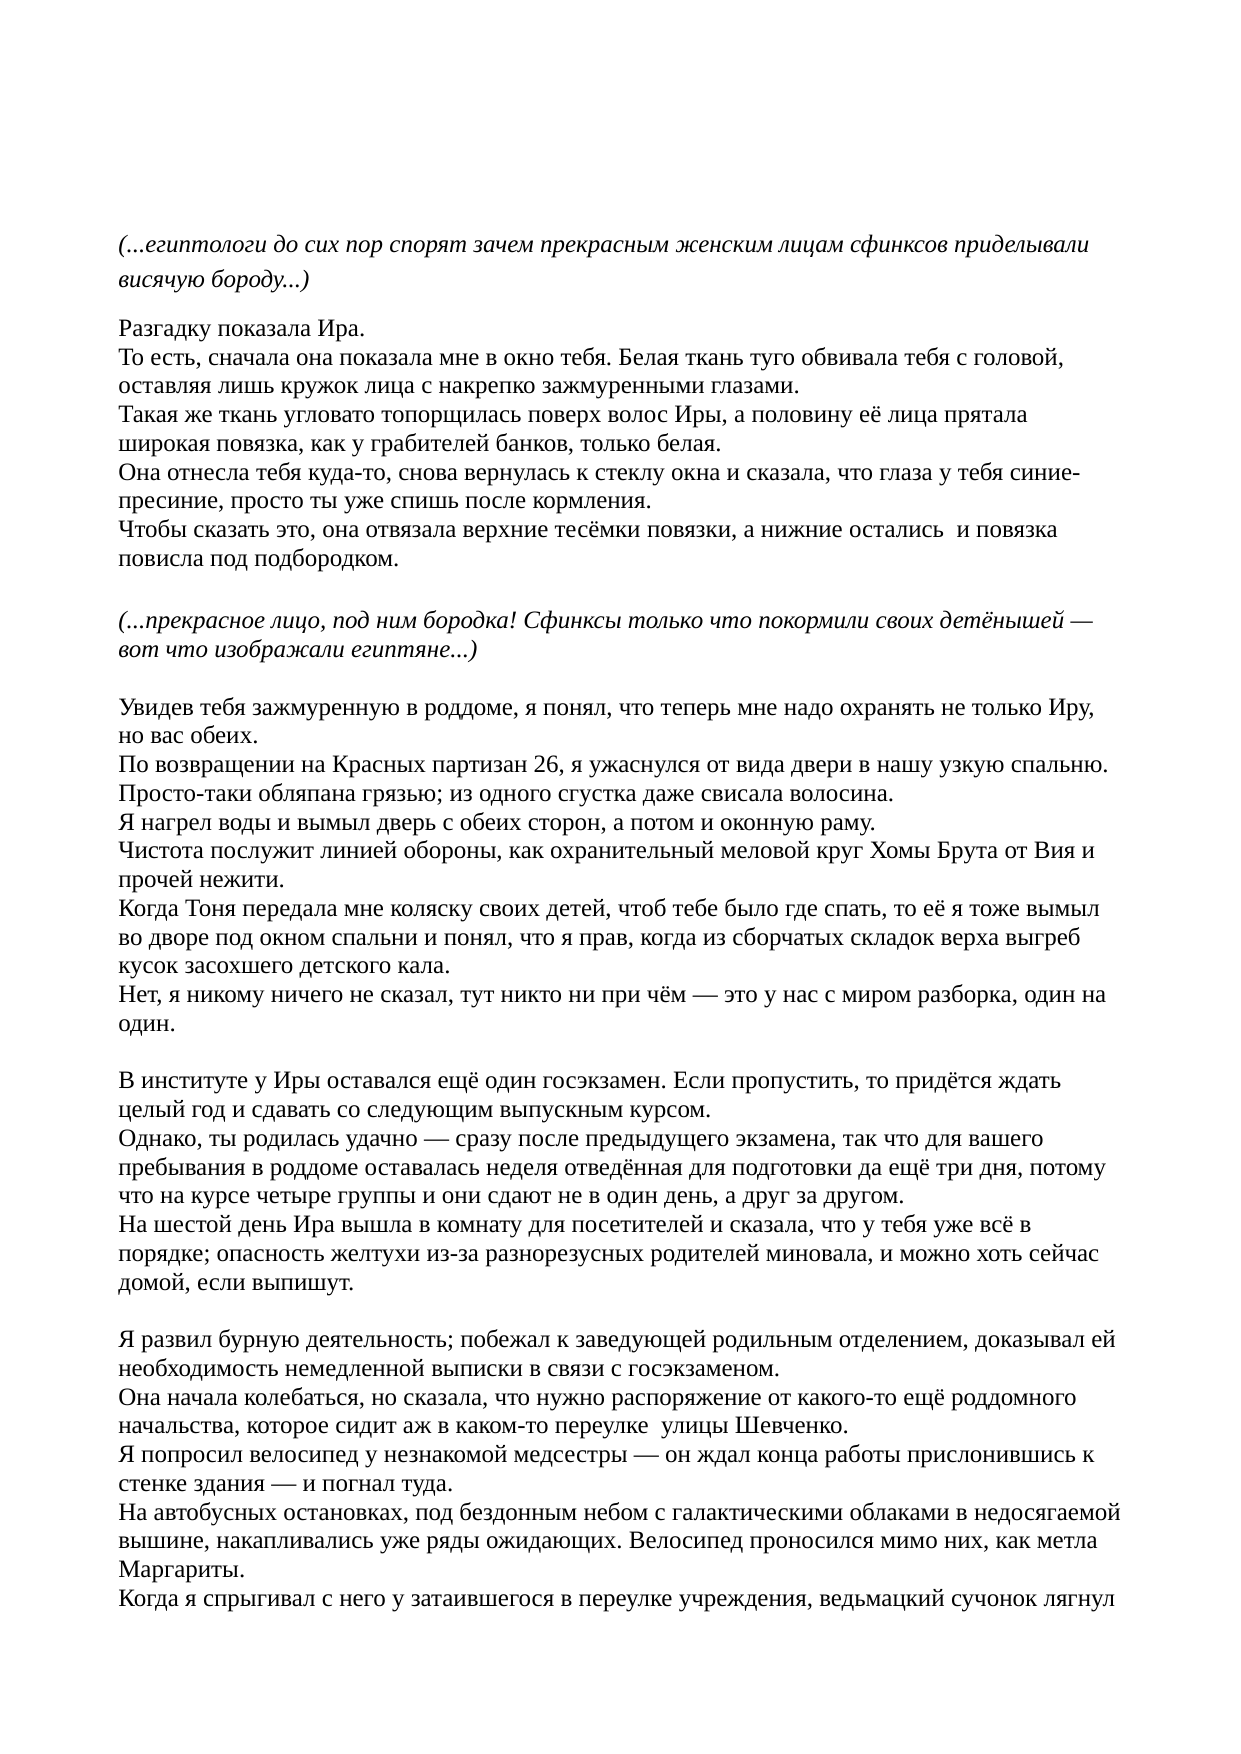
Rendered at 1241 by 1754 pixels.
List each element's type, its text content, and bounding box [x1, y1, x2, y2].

text Однако, ты родилась удачно — сразу после предыдущего экзамена, так что для вашего пребывания в роддоме оставалась неделя отведённая для подготовки да ещё три дня, потому что на курсе четыре группы и они сдают не в один день, а друг за другом. [118, 1123, 1122, 1209]
text Я развил бурную деятельность; побежал к заведующей родильным отделением, доказывал ей необходимость немедленной выписки в связи с госэкзаменом. [118, 1324, 1122, 1382]
text Такая же ткань угловато топорщилась поверх волос Иры, а половину её лица прятала широкая повязка, как у грабителей банков, только белая. [118, 399, 1122, 457]
text Она начала колебаться, но сказала, что нужно распоряжение от какого-то ещё роддомного начальства, которое сидит аж в каком-то переулке улицы Шевченко. [118, 1382, 1122, 1439]
text На шестой день Ира вышла в комнату для посетителей и сказала, что у тебя уже всё в порядке; опасность желтухи из-за разнорезусных родителей миновала, и можно хоть сейчас домой, если выпишут. [118, 1209, 1122, 1296]
text Когда я спрыгивал с него у затаившегося в переулке учреждения, ведьмацкий сучонок лягнул [118, 1583, 1122, 1612]
text Чистота послужит линией обороны, как охранительный меловой круг Хомы Брута от Вия и прочей нежити. [118, 836, 1122, 893]
text Нет, я никому ничего не сказал, тут никто ни при чём — это у нас с миром разборка, один на один. [118, 979, 1122, 1037]
text Увидев тебя зажмуренную в роддоме, я понял, что теперь мне надо охранять не только Иру, но вас обеих. [118, 692, 1122, 749]
text Разгадку показала Ира. [118, 313, 1122, 342]
text Я попросил велосипед у незнакомой медсестры — он ждал конца работы прислонившись к стенке здания — и погнал туда. [118, 1439, 1122, 1497]
text В институте у Иры оставался ещё один госэкзамен. Если пропустить, то придётся ждать целый год и сдавать со следующим выпускным курсом. [118, 1066, 1122, 1123]
text Когда Тоня передала мне коляску своих детей, чтоб тебе было где спать, то её я тоже вымыл во дворе под окном спальни и понял, что я прав, когда из сборчатых складок верха выгреб кусок засохшего детского кала. [118, 893, 1122, 979]
text Я нагрел воды и вымыл дверь с обеих сторон, а потом и оконную раму. [118, 807, 1122, 836]
text По возвращении на Красных партизан 26, я ужаснулся от вида двери в нашу узкую спальню. Просто-таки обляпана грязью; из одного сгустка даже свисала волосина. [118, 749, 1122, 807]
text На автобусных остановках, под бездонным небом с галактическими облаками в недосягаемой вышине, накапливались уже ряды ожидающих. Велосипед проносился мимо них, как метла Маргариты. [118, 1497, 1122, 1583]
text (...прекрасное лицо, под ним бородка! Сфинксы только что покормили своих детёнышей — вот что изображали египтяне...) [118, 606, 1122, 663]
text Чтобы сказать это, она отвязала верхние тесёмки повязки, а нижние остались и повязка повисла под подбородком. [118, 514, 1122, 572]
text То есть, сначала она показала мне в окно тебя. Белая ткань туго обвивала тебя с головой, оставляя лишь кружок лица с накрепко зажмуренными глазами. [118, 342, 1122, 399]
text Она отнесла тебя куда-то, снова вернулась к стеклу окна и сказала, что глаза у тебя синие-пресиние, просто ты уже спишь после кормления. [118, 457, 1122, 514]
text (...египтологи до сих пор спорят зачем прекрасным женским лицам сфинксов приделывали висячую бороду...) [118, 229, 1122, 292]
